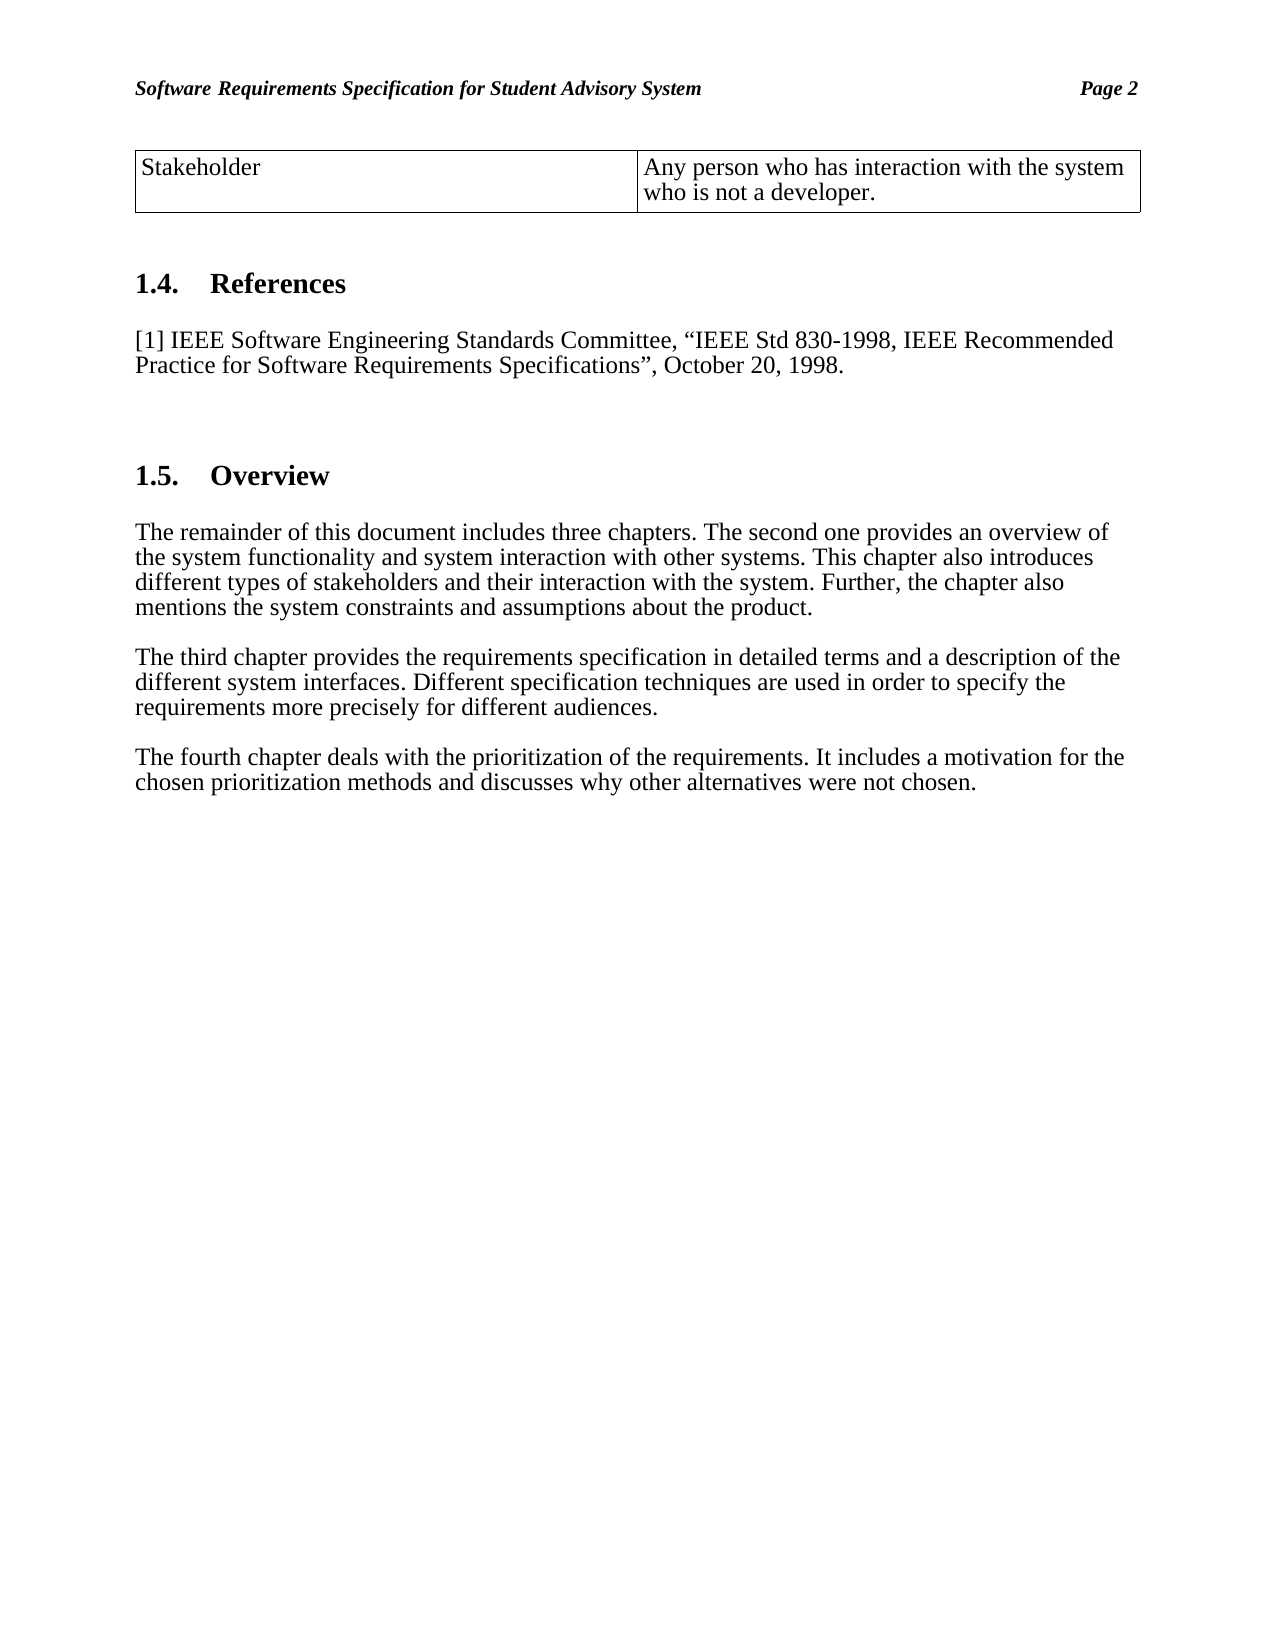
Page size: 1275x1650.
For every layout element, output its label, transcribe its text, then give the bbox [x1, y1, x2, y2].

subtitle References [135, 266, 1140, 299]
subtitle Overview [135, 458, 1140, 491]
table_cell Stakeholder [136, 151, 637, 212]
text [1] IEEE Software Engineering Standards Committee, “IEEE Std 830-1998, IEEE Recommended Practice for Software Requirements Specifications”, October 20, 1998. [135, 328, 1140, 378]
table_cell Any person who has interaction with the system who is not a developer. [638, 151, 1140, 212]
text The fourth chapter deals with the prioritization of the requirements. It includes a motivation for the chosen prioritization methods and discusses why other alternatives were not chosen. [135, 745, 1140, 795]
text The remainder of this document includes three chapters. The second one provides an overview of the system functionality and system interaction with other systems. This chapter also introduces different types of stakeholders and their interaction with the system. Further, the chapter also mentions the system constraints and assumptions about the product. [135, 520, 1140, 620]
text The third chapter provides the requirements specification in detailed terms and a description of the different system interfaces. Different specification techniques are used in order to specify the requirements more precisely for different audiences. [135, 645, 1140, 720]
